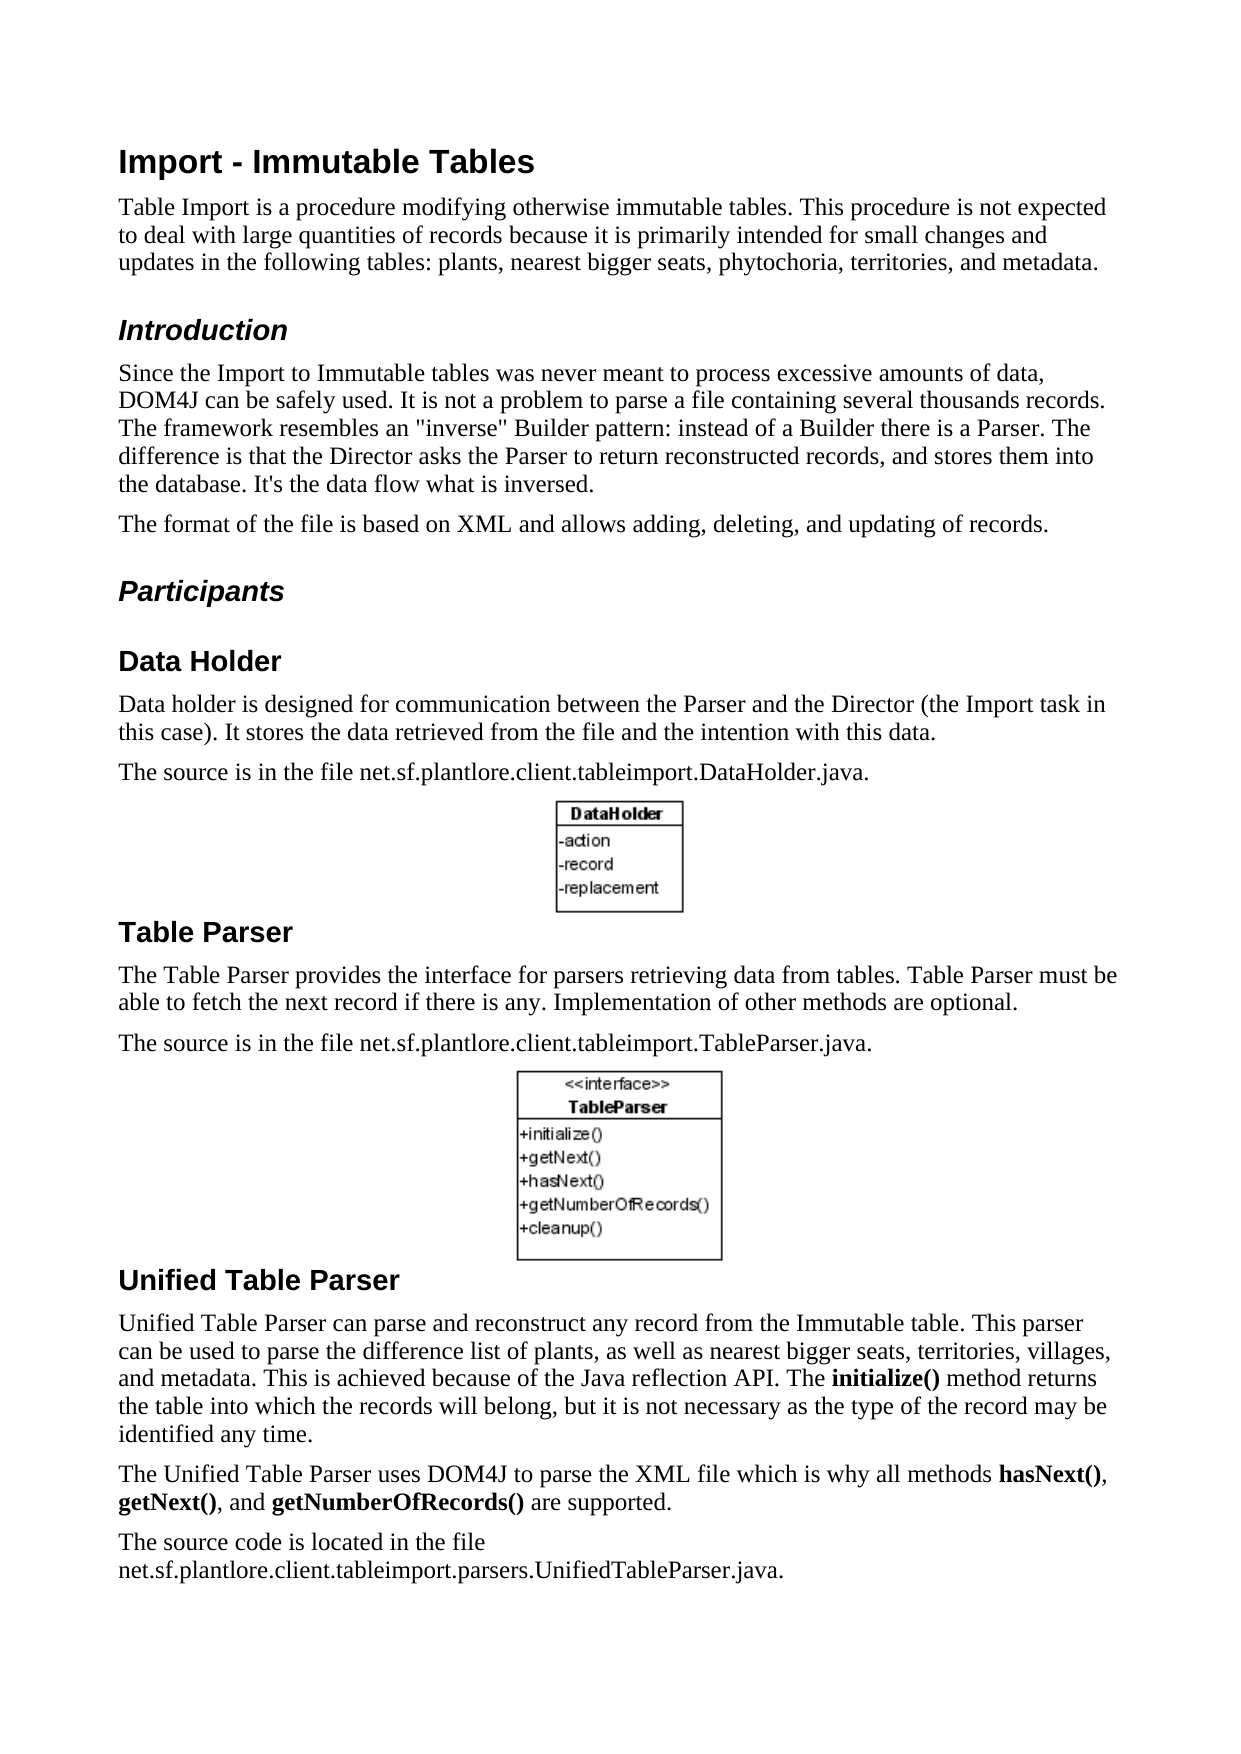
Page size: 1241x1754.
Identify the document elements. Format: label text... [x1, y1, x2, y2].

subtitle Participants [118, 575, 1122, 608]
picture [553, 798, 687, 916]
text The source is in the file net.sf.plantlore.client.tableimport.DataHolder.java. [118, 758, 1122, 786]
text The source is in the file net.sf.plantlore.client.tableimport.TableParser.java. [118, 1029, 1122, 1056]
picture [514, 1068, 726, 1264]
text Unified Table Parser can parse and reconstruct any record from the Immutable table. This parser can be used to parse the difference list of plants, as well as nearest bigger seats, territories, villages, and metadata. This is achieved because of the Java reflection API. The initialize() method returns the table into which the records will belong, but it is not necessary as the type of the record may be identified any time. [118, 1309, 1122, 1448]
subtitle Unified Table Parser [118, 1094, 1122, 1297]
subtitle Introduction [118, 314, 1122, 346]
subtitle Data Holder [118, 645, 1122, 678]
text Since the Import to Immutable tables was never meant to process excessive amounts of data, DOM4J can be safely used. It is not a problem to parse a file containing several thousands records. The framework resembles an "inverse" Builder pattern: instead of a Builder there is a Parser. The difference is that the Director asks the Parser to return reconstructed records, and stores them into the database. It's the data flow what is inversed. [118, 359, 1122, 497]
text The Table Parser provides the interface for parsers retrieving data from tables. Table Parser must be able to fetch the next record if there is any. Implementation of other methods are optional. [118, 961, 1122, 1016]
subtitle Import - Immutable Tables [118, 143, 1122, 181]
text The source code is located in the file net.sf.plantlore.client.tableimport.parsers.UnifiedTableParser.java. [118, 1528, 1122, 1583]
text The Unified Table Parser uses DOM4J to parse the XML file which is why all methods hasNext(), getNext(), and getNumberOfRecords() are supported. [118, 1460, 1122, 1516]
text Data holder is designed for communication between the Parser and the Director (the Import task in this case). It stores the data retrieved from the file and the intention with this data. [118, 690, 1122, 746]
text The format of the file is based on XML and allows adding, deleting, and updating of records. [118, 510, 1122, 538]
text Table Import is a procedure modifying otherwise immutable tables. This procedure is not expected to deal with large quantities of records because it is primarily intended for small changes and updates in the following tables: plants, nearest bigger seats, phytochoria, territories, and metadata. [118, 193, 1122, 276]
subtitle Table Parser [118, 823, 1122, 948]
